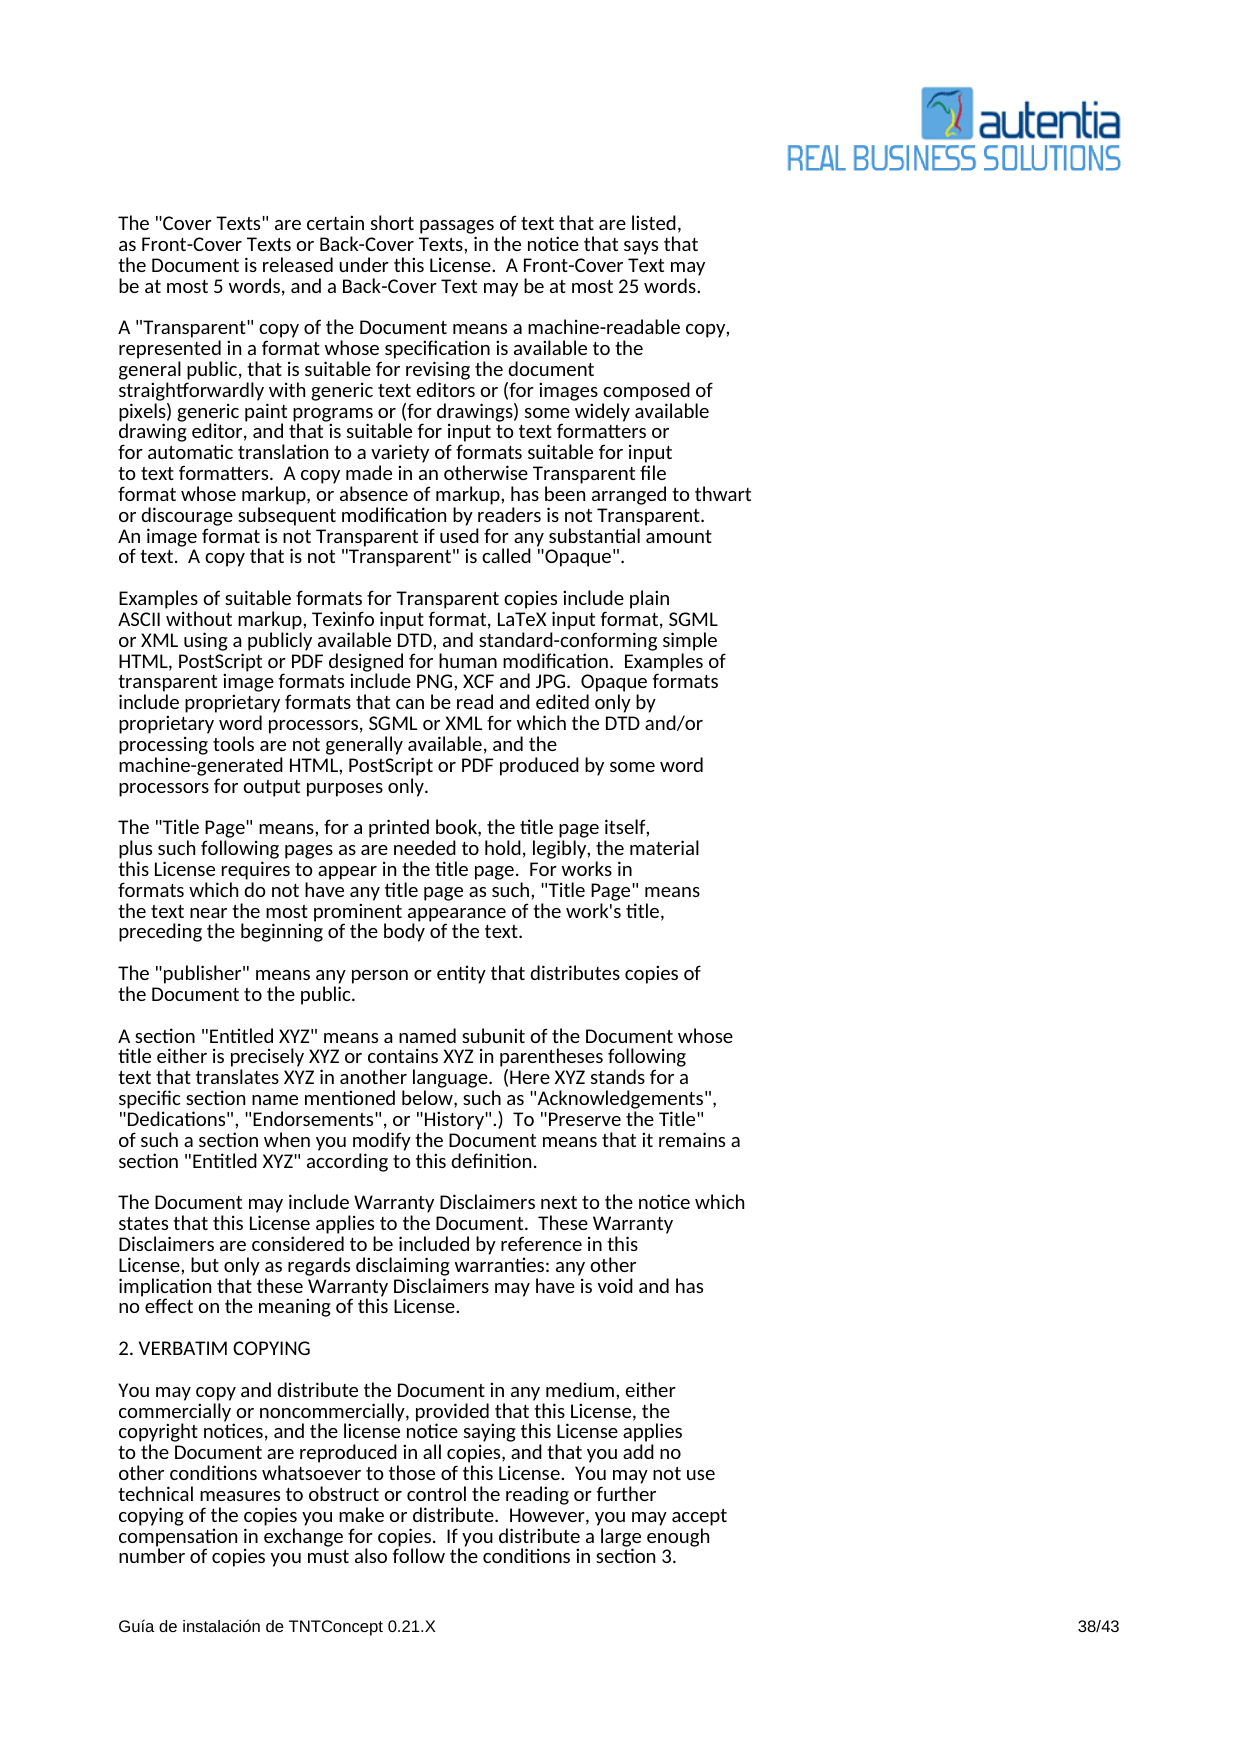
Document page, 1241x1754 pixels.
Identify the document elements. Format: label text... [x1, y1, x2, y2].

text transparent image formats include PNG, XCF and JPG. Opaque formats [118, 673, 1122, 694]
text pixels) generic paint programs or (for drawings) some widely available [118, 402, 1122, 423]
text general public, that is suitable for revising the document [118, 361, 1122, 382]
text The Document may include Warranty Disclaimers next to the notice which [118, 1194, 1122, 1215]
text implication that these Warranty Disclaimers may have is void and has [118, 1277, 1122, 1298]
text processors for output purposes only. [118, 777, 1122, 798]
text or XML using a publicly available DTD, and standard-conforming simple [118, 632, 1122, 652]
text plus such following pages as are needed to hold, legibly, the material [118, 840, 1122, 861]
text represented in a format whose specification is available to the [118, 340, 1122, 361]
text include proprietary formats that can be read and edited only by [118, 694, 1122, 715]
text straightforwardly with generic text editors or (for images composed of [118, 382, 1122, 402]
text The "Cover Texts" are certain short passages of text that are listed, [118, 215, 1122, 236]
text for automatic translation to a variety of formats suitable for input [118, 444, 1122, 465]
text or discourage subsequent modification by readers is not Transparent. [118, 507, 1122, 527]
text to the Document are reproduced in all copies, and that you add no [118, 1444, 1122, 1465]
text section "Entitled XYZ" according to this definition. [118, 1152, 1122, 1173]
text technical measures to obstruct or control the reading or further [118, 1486, 1122, 1507]
text commercially or noncommercially, provided that this License, the [118, 1402, 1122, 1423]
text text that translates XYZ in another language. (Here XYZ stands for a [118, 1069, 1122, 1090]
text the Document to the public. [118, 986, 1122, 1007]
text compensation in exchange for copies. If you distribute a large enough [118, 1527, 1122, 1548]
text The "publisher" means any person or entity that distributes copies of [118, 965, 1122, 986]
text as Front-Cover Texts or Back-Cover Texts, in the notice that says that [118, 236, 1122, 257]
picture [782, 85, 1123, 178]
text this License requires to appear in the title page. For works in [118, 861, 1122, 882]
text Examples of suitable formats for Transparent copies include plain [118, 590, 1122, 611]
text machine-generated HTML, PostScript or PDF produced by some word [118, 757, 1122, 777]
text to text formatters. A copy made in an otherwise Transparent file [118, 465, 1122, 486]
text The "Title Page" means, for a printed book, the title page itself, [118, 819, 1122, 840]
text copying of the copies you make or distribute. However, you may accept [118, 1507, 1122, 1527]
text copyright notices, and the license notice saying this License applies [118, 1423, 1122, 1444]
text other conditions whatsoever to those of this License. You may not use [118, 1465, 1122, 1486]
text An image format is not Transparent if used for any substantial amount [118, 527, 1122, 548]
text be at most 5 words, and a Back-Cover Text may be at most 25 words. [118, 277, 1122, 298]
text format whose markup, or absence of markup, has been arranged to thwart [118, 486, 1122, 507]
text no effect on the meaning of this License. [118, 1298, 1122, 1319]
text the text near the most prominent appearance of the work's title, [118, 902, 1122, 923]
text drawing editor, and that is suitable for input to text formatters or [118, 423, 1122, 444]
text of text. A copy that is not "Transparent" is called "Opaque". [118, 548, 1122, 569]
text of such a section when you modify the Document means that it remains a [118, 1132, 1122, 1152]
text title either is precisely XYZ or contains XYZ in parentheses following [118, 1048, 1122, 1069]
text A section "Entitled XYZ" means a named subunit of the Document whose [118, 1027, 1122, 1048]
text A "Transparent" copy of the Document means a machine-readable copy, [118, 319, 1122, 340]
text formats which do not have any title page as such, "Title Page" means [118, 882, 1122, 902]
text the Document is released under this License. A Front-Cover Text may [118, 257, 1122, 277]
text number of copies you must also follow the conditions in section 3. [118, 1548, 1122, 1569]
text Disclaimers are considered to be included by reference in this [118, 1236, 1122, 1257]
text HTML, PostScript or PDF designed for human modification. Examples of [118, 652, 1122, 673]
text "Dedications", "Endorsements", or "History".) To "Preserve the Title" [118, 1111, 1122, 1132]
text states that this License applies to the Document. These Warranty [118, 1215, 1122, 1236]
text ASCII without markup, Texinfo input format, LaTeX input format, SGML [118, 611, 1122, 632]
text proprietary word processors, SGML or XML for which the DTD and/or [118, 715, 1122, 736]
text processing tools are not generally available, and the [118, 736, 1122, 757]
text preceding the beginning of the body of the text. [118, 923, 1122, 944]
text specific section name mentioned below, such as "Acknowledgements", [118, 1090, 1122, 1111]
text 2. VERBATIM COPYING [118, 1340, 1122, 1361]
text License, but only as regards disclaiming warranties: any other [118, 1257, 1122, 1277]
text You may copy and distribute the Document in any medium, either [118, 1382, 1122, 1402]
